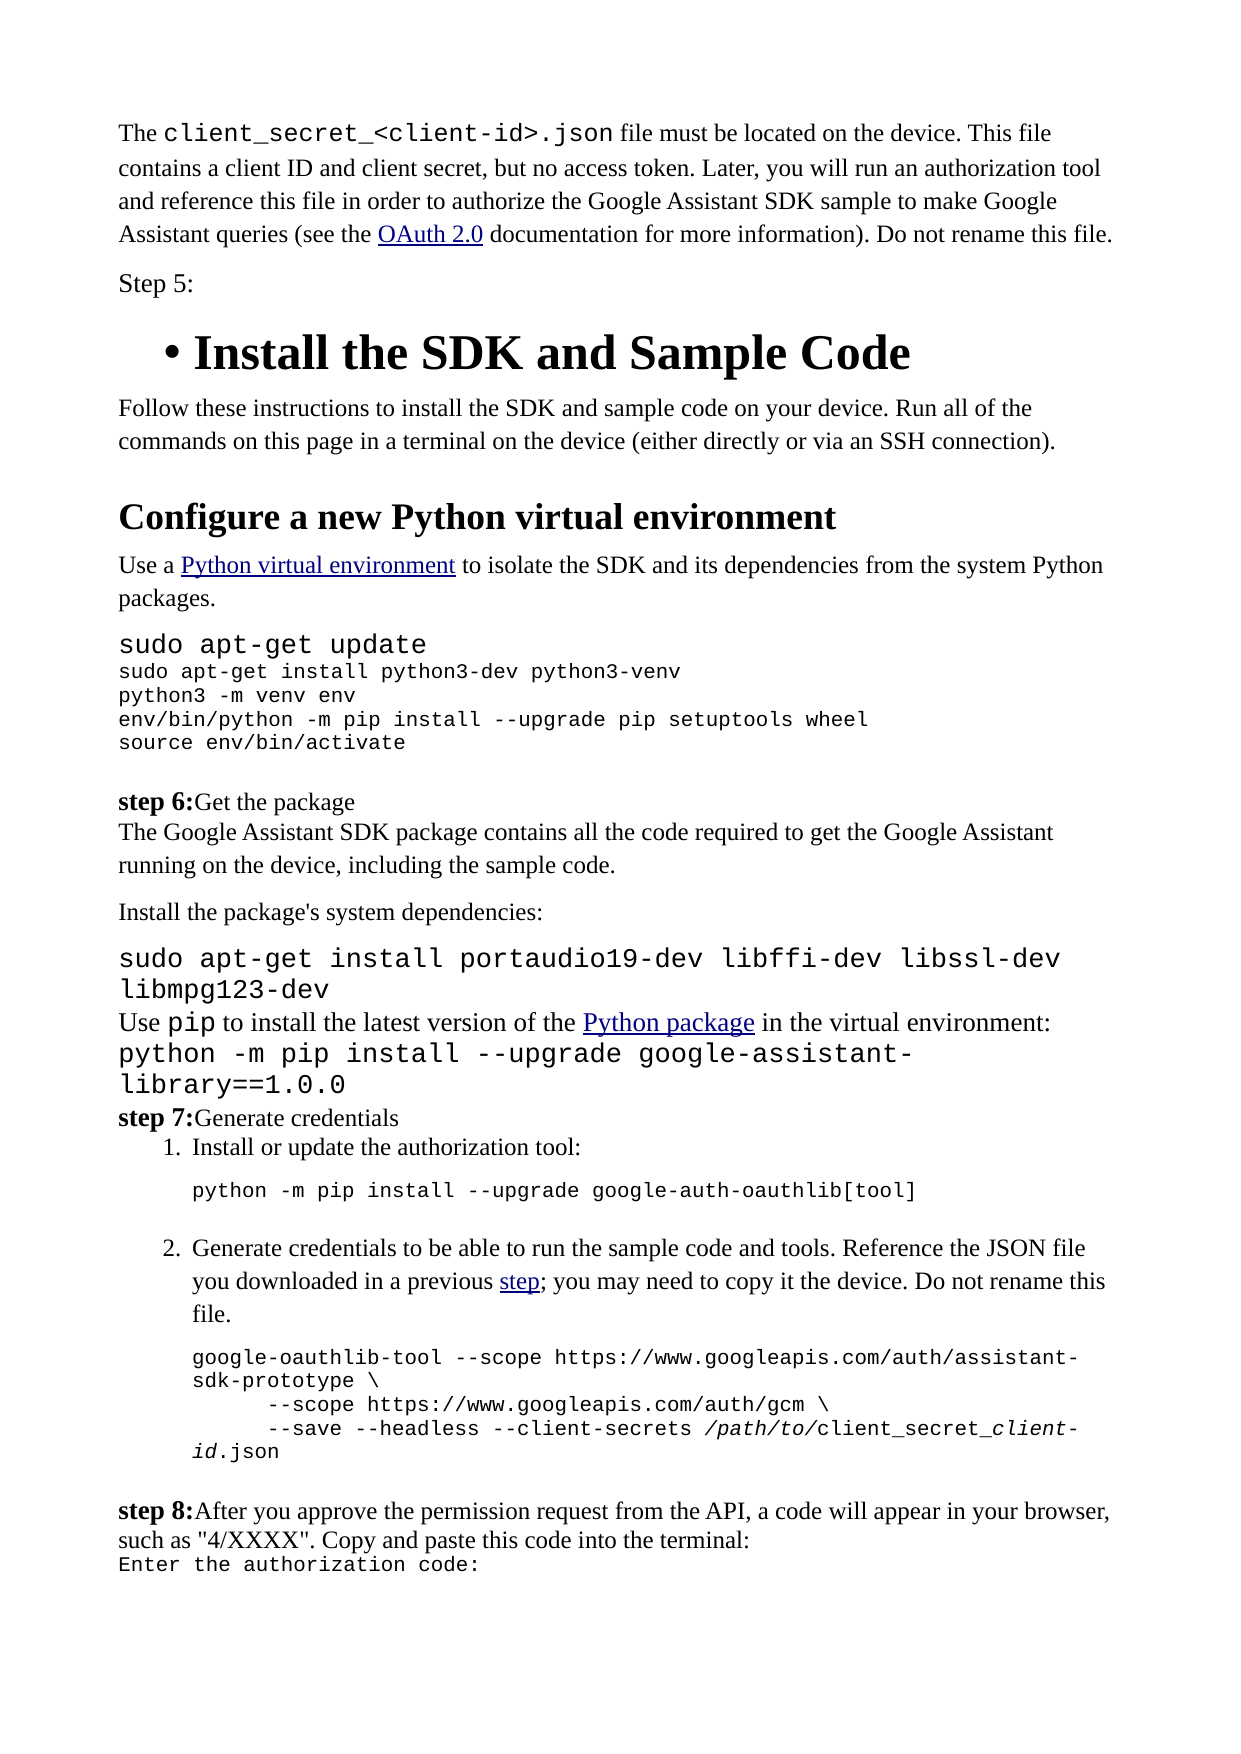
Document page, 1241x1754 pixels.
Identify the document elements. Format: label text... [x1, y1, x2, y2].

text python3 -m venv env [118, 685, 1122, 709]
text sudo apt-get install python3-dev python3-venv [118, 661, 1122, 685]
list google-oauthlib-tool --scope https://www.googleapis.com/auth/assistant-sdk-prototype \ [162, 1347, 1122, 1394]
text env/bin/python -m pip install --upgrade pip setuptools wheel [118, 709, 1122, 732]
text sudo apt-get install portaudio19-dev libffi-dev libssl-dev libmpg123-dev [118, 945, 1122, 1006]
text The client_secret_<client-id>.json file must be located on the device. This file contains a client ID and client secret, but no access token. Later, you will run an authorization tool and reference this file in order to authorize the Google Assistant SDK sample to make Google Assistant queries (see the OAuth 2.0 documentation for more information). Do not rename this file. [118, 118, 1122, 248]
text The Google Assistant SDK package contains all the code required to get the Google Assistant running on the device, including the sample code. [118, 817, 1122, 878]
text Use a Python virtual environment to isolate the SDK and its dependencies from the system Python packages. [118, 550, 1122, 612]
list Generate credentials to be able to run the sample code and tools. Reference the JSON file you downloaded in a previous step; you may need to copy it the device. Do not rename this file. [162, 1233, 1122, 1328]
text step 6:Get the package [118, 786, 1122, 817]
text Install the package's system dependencies: [118, 897, 1122, 926]
subtitle Install the SDK and Sample Code [164, 323, 1122, 381]
list Install or update the authorization tool: [162, 1132, 1122, 1161]
text Follow these instructions to install the SDK and sample code on your device. Run all of the commands on this page in a terminal on the device (either directly or via an SSH connection). [118, 393, 1122, 455]
text source env/bin/activate [118, 732, 1122, 756]
text step 7:Generate credentials [118, 1101, 1122, 1132]
list --scope https://www.googleapis.com/auth/gcm \ [162, 1394, 1122, 1418]
text python -m pip install --upgrade google-assistant-library==1.0.0 [118, 1040, 1122, 1101]
list --save --headless --client-secrets /path/to/client_secret_client-id.json [162, 1418, 1122, 1465]
text Enter the authorization code: [118, 1554, 1122, 1578]
text step 8:After you approve the permission request from the API, a code will appear in your browser, such as "4/XXXX". Copy and paste this code into the terminal: [118, 1494, 1122, 1554]
text sudo apt-get update [118, 631, 1122, 661]
list python -m pip install --upgrade google-auth-oauthlib[tool] [162, 1180, 1122, 1204]
text Use pip to install the latest version of the Python package in the virtual environment: [118, 1006, 1122, 1040]
text Step 5: [118, 267, 1122, 298]
subtitle Configure a new Python virtual environment [118, 494, 1122, 538]
